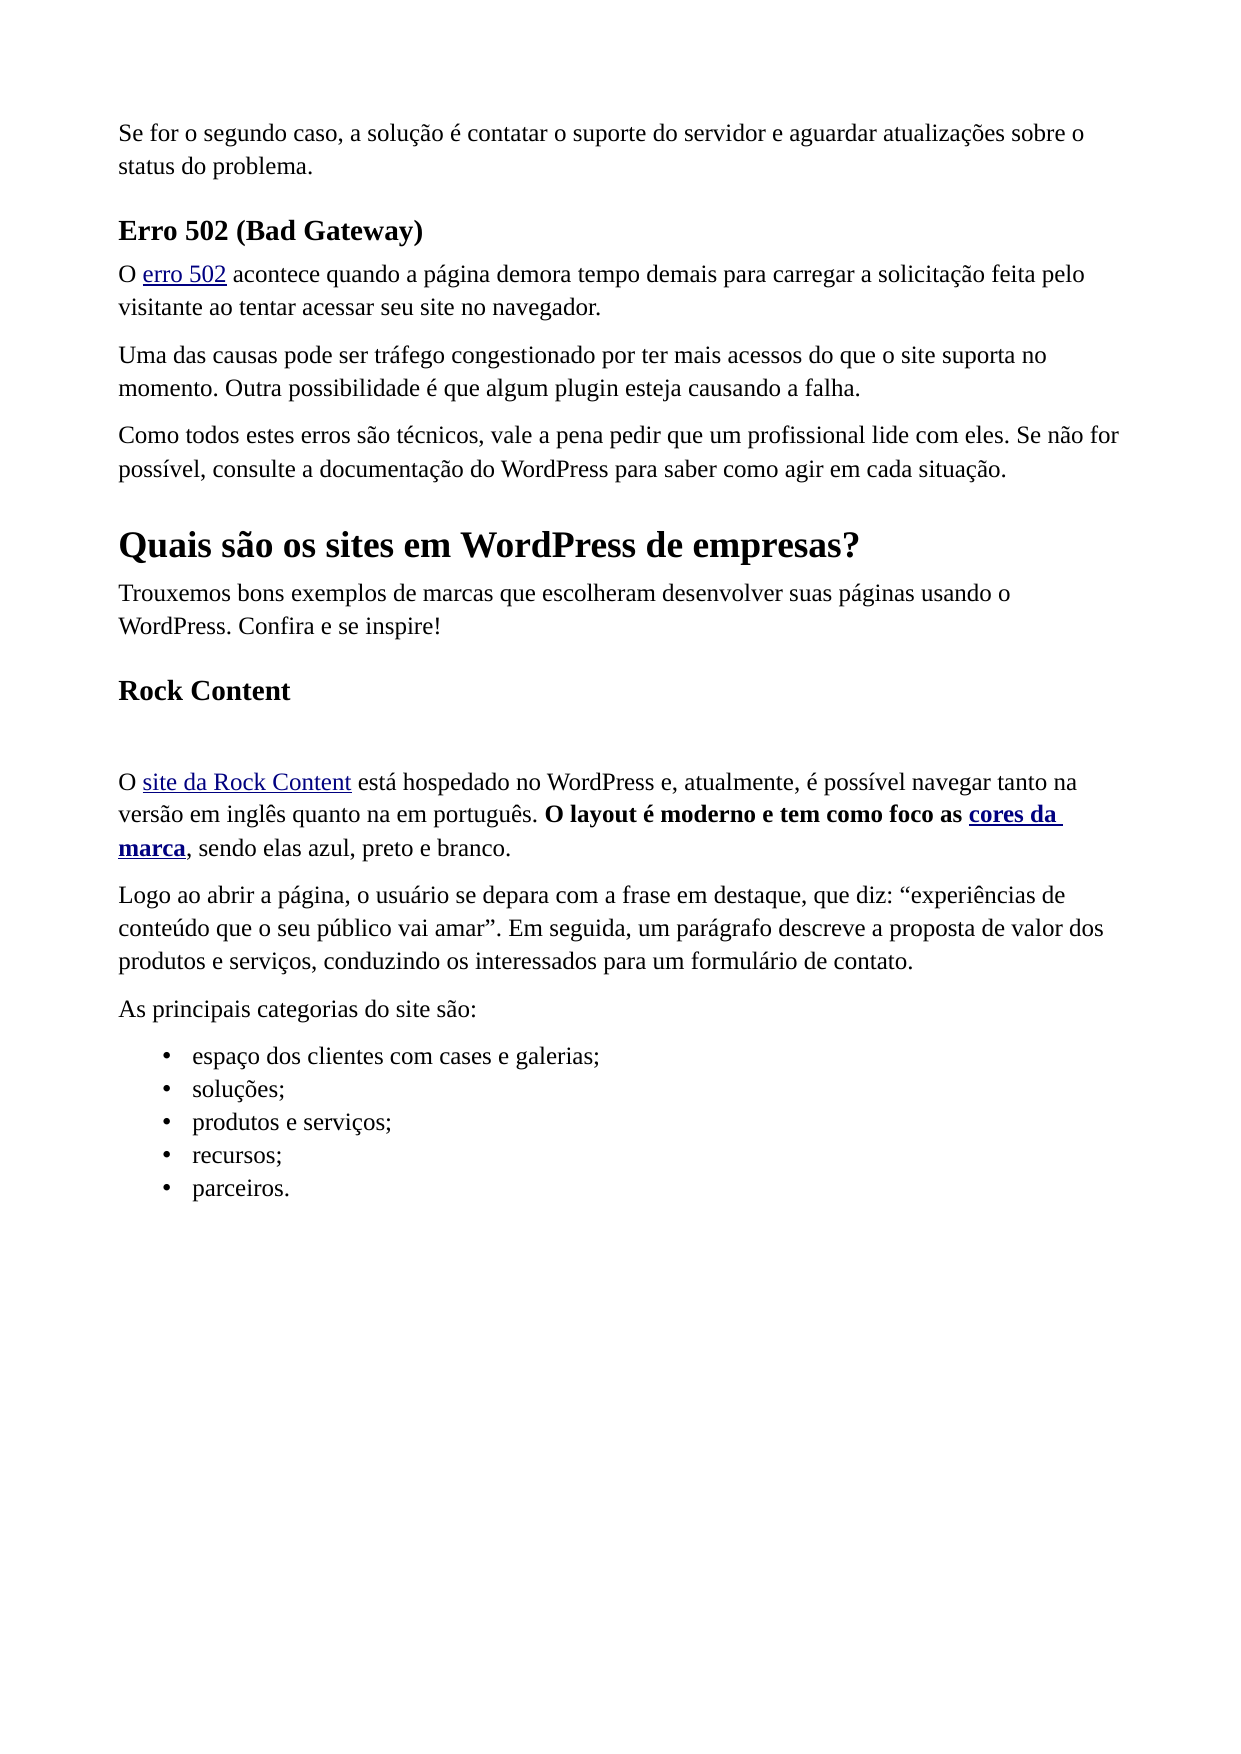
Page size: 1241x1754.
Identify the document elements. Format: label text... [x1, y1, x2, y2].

list parceiros. [162, 1173, 1122, 1202]
text O erro 502 acontece quando a página demora tempo demais para carregar a solicitação feita pelo visitante ao tentar acessar seu site no navegador. [118, 259, 1122, 321]
text O site da Rock Content está hospedado no WordPress e, atualmente, é possível navegar tanto na versão em inglês quanto na em português. O layout é moderno e tem como foco as cores da marca, sendo elas azul, preto e branco. [118, 767, 1122, 861]
subtitle Rock Content [118, 673, 1122, 706]
list espaço dos clientes com cases e galerias; [162, 1041, 1122, 1070]
list produtos e serviços; [162, 1107, 1122, 1136]
text Trouxemos bons exemplos de marcas que escolheram desenvolver suas páginas usando o WordPress. Confira e se inspire! [118, 578, 1122, 639]
list soluções; [162, 1074, 1122, 1103]
subtitle Erro 502 (Bad Gateway) [118, 213, 1122, 247]
subtitle Quais são os sites em WordPress de empresas? [118, 522, 1122, 565]
list recursos; [162, 1141, 1122, 1169]
text As principais categorias do site são: [118, 994, 1122, 1023]
text Uma das causas pode ser tráfego congestionado por ter mais acessos do que o site suporta no momento. Outra possibilidade é que algum plugin esteja causando a falha. [118, 340, 1122, 402]
text Logo ao abrir a página, o usuário se depara com a frase em destaque, que diz: “experiências de conteúdo que o seu público vai amar”. Em seguida, um parágrafo descreve a proposta de valor dos produtos e serviços, conduzindo os interessados para um formulário de contato. [118, 880, 1122, 975]
text Como todos estes erros são técnicos, vale a pena pedir que um profissional lide com eles. Se não for possível, consulte a documentação do WordPress para saber como agir em cada situação. [118, 421, 1122, 482]
text Se for o segundo caso, a solução é contatar o suporte do servidor e aguardar atualizações sobre o status do problema. [118, 118, 1122, 180]
